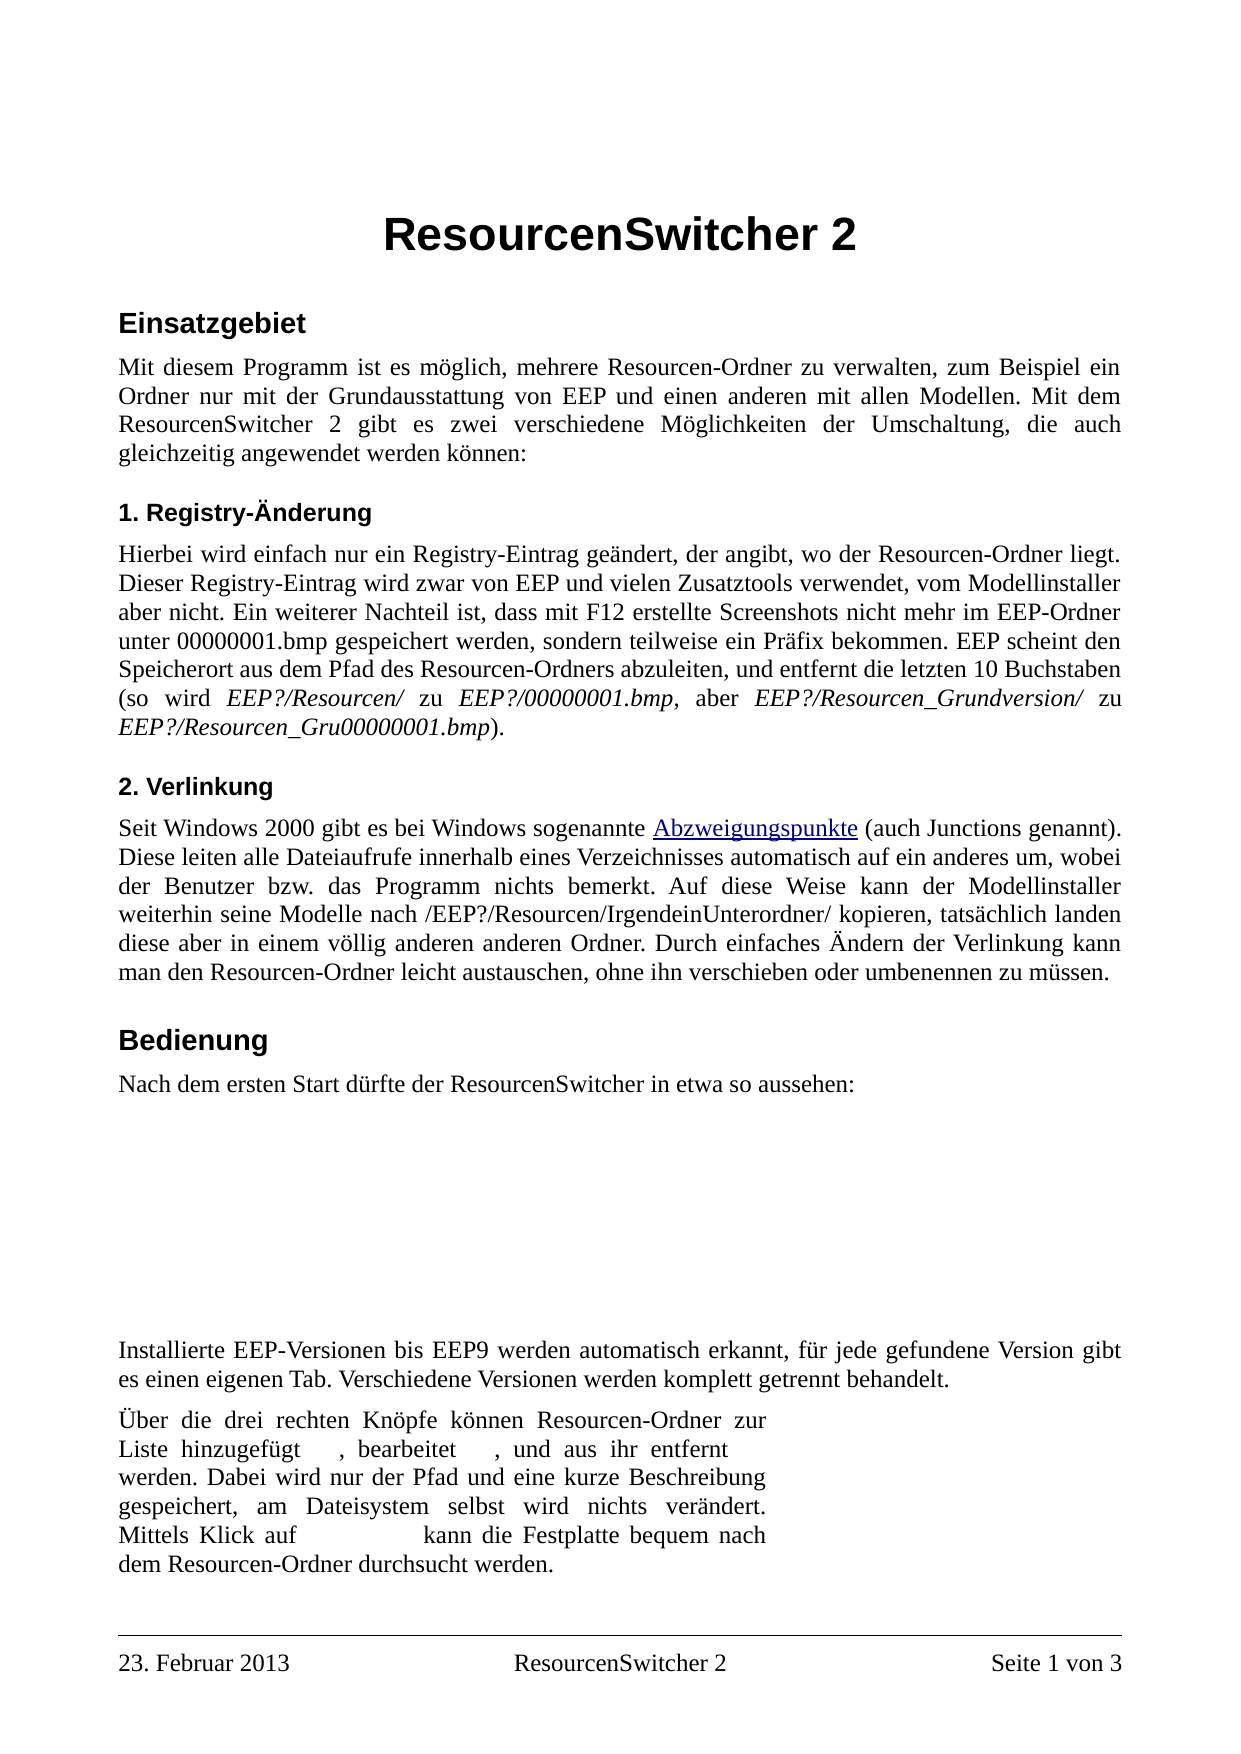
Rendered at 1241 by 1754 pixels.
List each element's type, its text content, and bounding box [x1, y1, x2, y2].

text Seit Windows 2000 gibt es bei Windows sogenannte Abzweigungspunkte (auch Junctions genannt). Diese leiten alle Dateiaufrufe innerhalb eines Verzeichnisses automatisch auf ein anderes um, wobei der Benutzer bzw. das Programm nichts bemerkt. Auf diese Weise kann der Modellinstaller weiterhin seine Modelle nach /EEP?/Resourcen/IrgendeinUnterordner/ kopieren, tatsächlich landen diese aber in einem völlig anderen anderen Ordner. Durch einfaches Ändern der Verlinkung kann man den Resourcen-Ordner leicht austauschen, ohne ihn verschieben oder umbenennen zu müssen. [118, 813, 1122, 986]
subtitle 2. Verlinkung [118, 772, 1122, 801]
text Installierte EEP-Versionen bis EEP9 werden automatisch erkannt, für jede gefundene Version gibt es einen eigenen Tab. Verschiedene Versionen werden komplett getrennt behandelt. [118, 1111, 1122, 1392]
subtitle 1. Registry-Änderung [118, 498, 1122, 527]
text Mit diesem Programm ist es möglich, mehrere Resourcen-Ordner zu verwalten, zum Beispiel ein Ordner nur mit der Grundausstattung von EEP und einen anderen mit allen Modellen. Mit dem ResourcenSwitcher 2 gibt es zwei verschiedene Möglichkeiten der Umschaltung, die auch gleichzeitig angewendet werden können: [118, 352, 1122, 467]
subtitle ResourcenSwitcher 2 [118, 207, 1122, 260]
text Hierbei wird einfach nur ein Registry-Eintrag geändert, der angibt, wo der Resourcen-Ordner liegt. Dieser Registry-Eintrag wird zwar von EEP und vielen Zusatztools verwendet, vom Modellinstaller aber nicht. Ein weiterer Nachteil ist, dass mit F12 erstellte Screenshots nicht mehr im EEP-Ordner unter 00000001.bmp gespeichert werden, sondern teilweise ein Präfix bekommen. EEP scheint den Speicherort aus dem Pfad des Resourcen-Ordners abzuleiten, und entfernt die letzten 10 Buchstaben (so wird EEP?/Resourcen/ zu EEP?/00000001.bmp, aber EEP?/Resourcen_Grundversion/ zu EEP?/Resourcen_Gru00000001.bmp). [118, 539, 1122, 741]
subtitle Einsatzgebiet [118, 306, 1122, 339]
text Nach dem ersten Start dürfte der ResourcenSwitcher in etwa so aussehen: [118, 1069, 1122, 1098]
text Über die drei rechten Knöpfe können Resourcen-Ordner zur Liste hinzugefügt , bearbeitet , und aus ihr entfernt werden. Dabei wird nur der Pfad und eine kurze Beschreibung gespeichert, am Dateisystem selbst wird nichts verändert. Mittels Klick auf kann die Festplatte bequem nach dem Resourcen-Ordner durchsucht werden. [118, 1405, 1122, 1577]
subtitle Bedienung [118, 1023, 1122, 1057]
